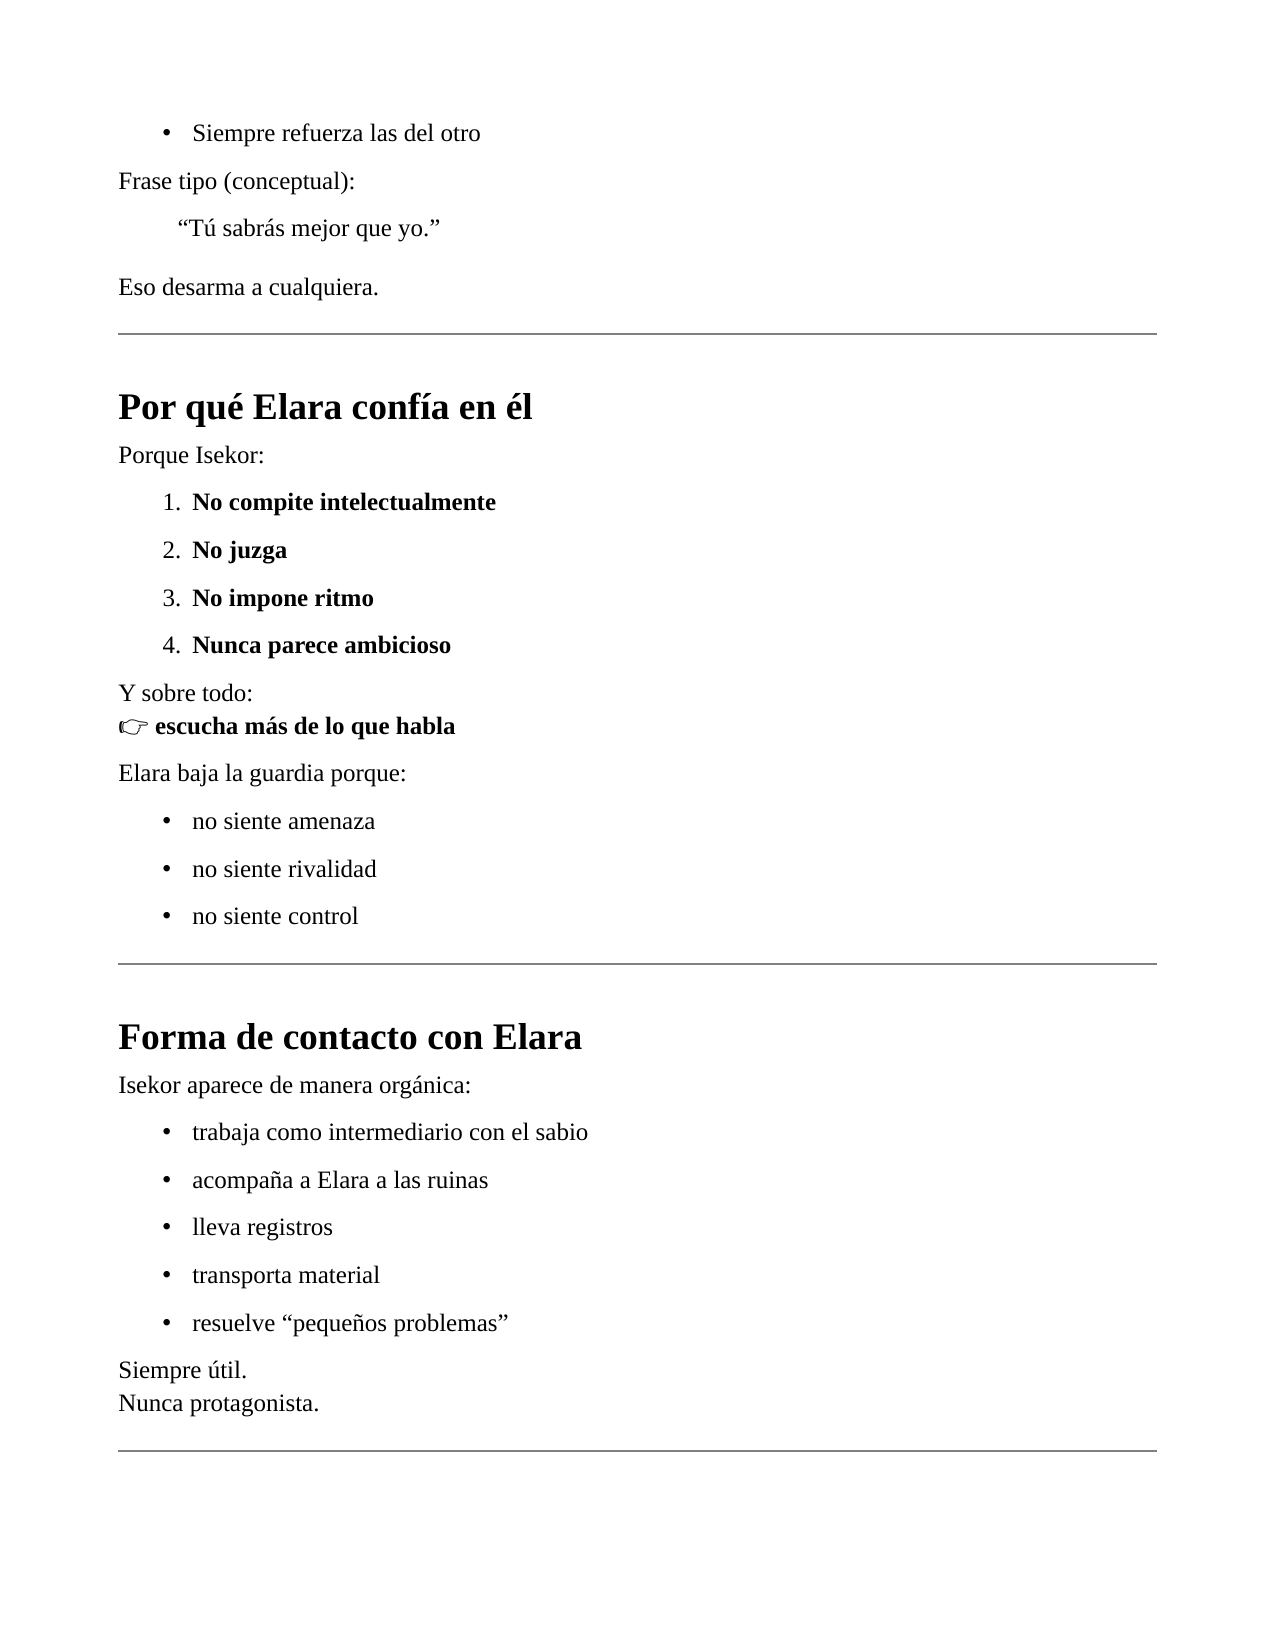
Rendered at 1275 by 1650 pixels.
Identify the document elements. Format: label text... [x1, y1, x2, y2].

list no siente rivalidad [162, 854, 1157, 882]
list No juzga [162, 535, 1157, 564]
list trabaja como intermediario con el sabio [162, 1117, 1157, 1146]
list no siente control [162, 901, 1157, 930]
text Elara baja la guardia porque: [118, 758, 1157, 787]
text Eso desarma a cualquiera. [118, 272, 1157, 300]
list resuelve “pequeños problemas” [162, 1308, 1157, 1336]
text Siempre útil. Nunca protagonista. [118, 1355, 1157, 1417]
list Nunca parece ambicioso [162, 630, 1157, 659]
text Y sobre todo: 👉 escucha más de lo que habla [118, 678, 1157, 740]
subtitle Forma de contacto con Elara [118, 1014, 1157, 1057]
list No impone ritmo [162, 583, 1157, 611]
list No compite intelectualmente [162, 487, 1157, 516]
text Isekor aparece de manera orgánica: [118, 1070, 1157, 1098]
list no siente amenaza [162, 806, 1157, 835]
list lleva registros [162, 1212, 1157, 1241]
list transporta material [162, 1260, 1157, 1289]
subtitle Por qué Elara confía en él [118, 384, 1157, 427]
text Frase tipo (conceptual): [118, 166, 1157, 194]
list Siempre refuerza las del otro [162, 118, 1157, 147]
text “Tú sabrás mejor que yo.” [177, 213, 1098, 242]
list acompaña a Elara a las ruinas [162, 1165, 1157, 1194]
text Porque Isekor: [118, 440, 1157, 469]
